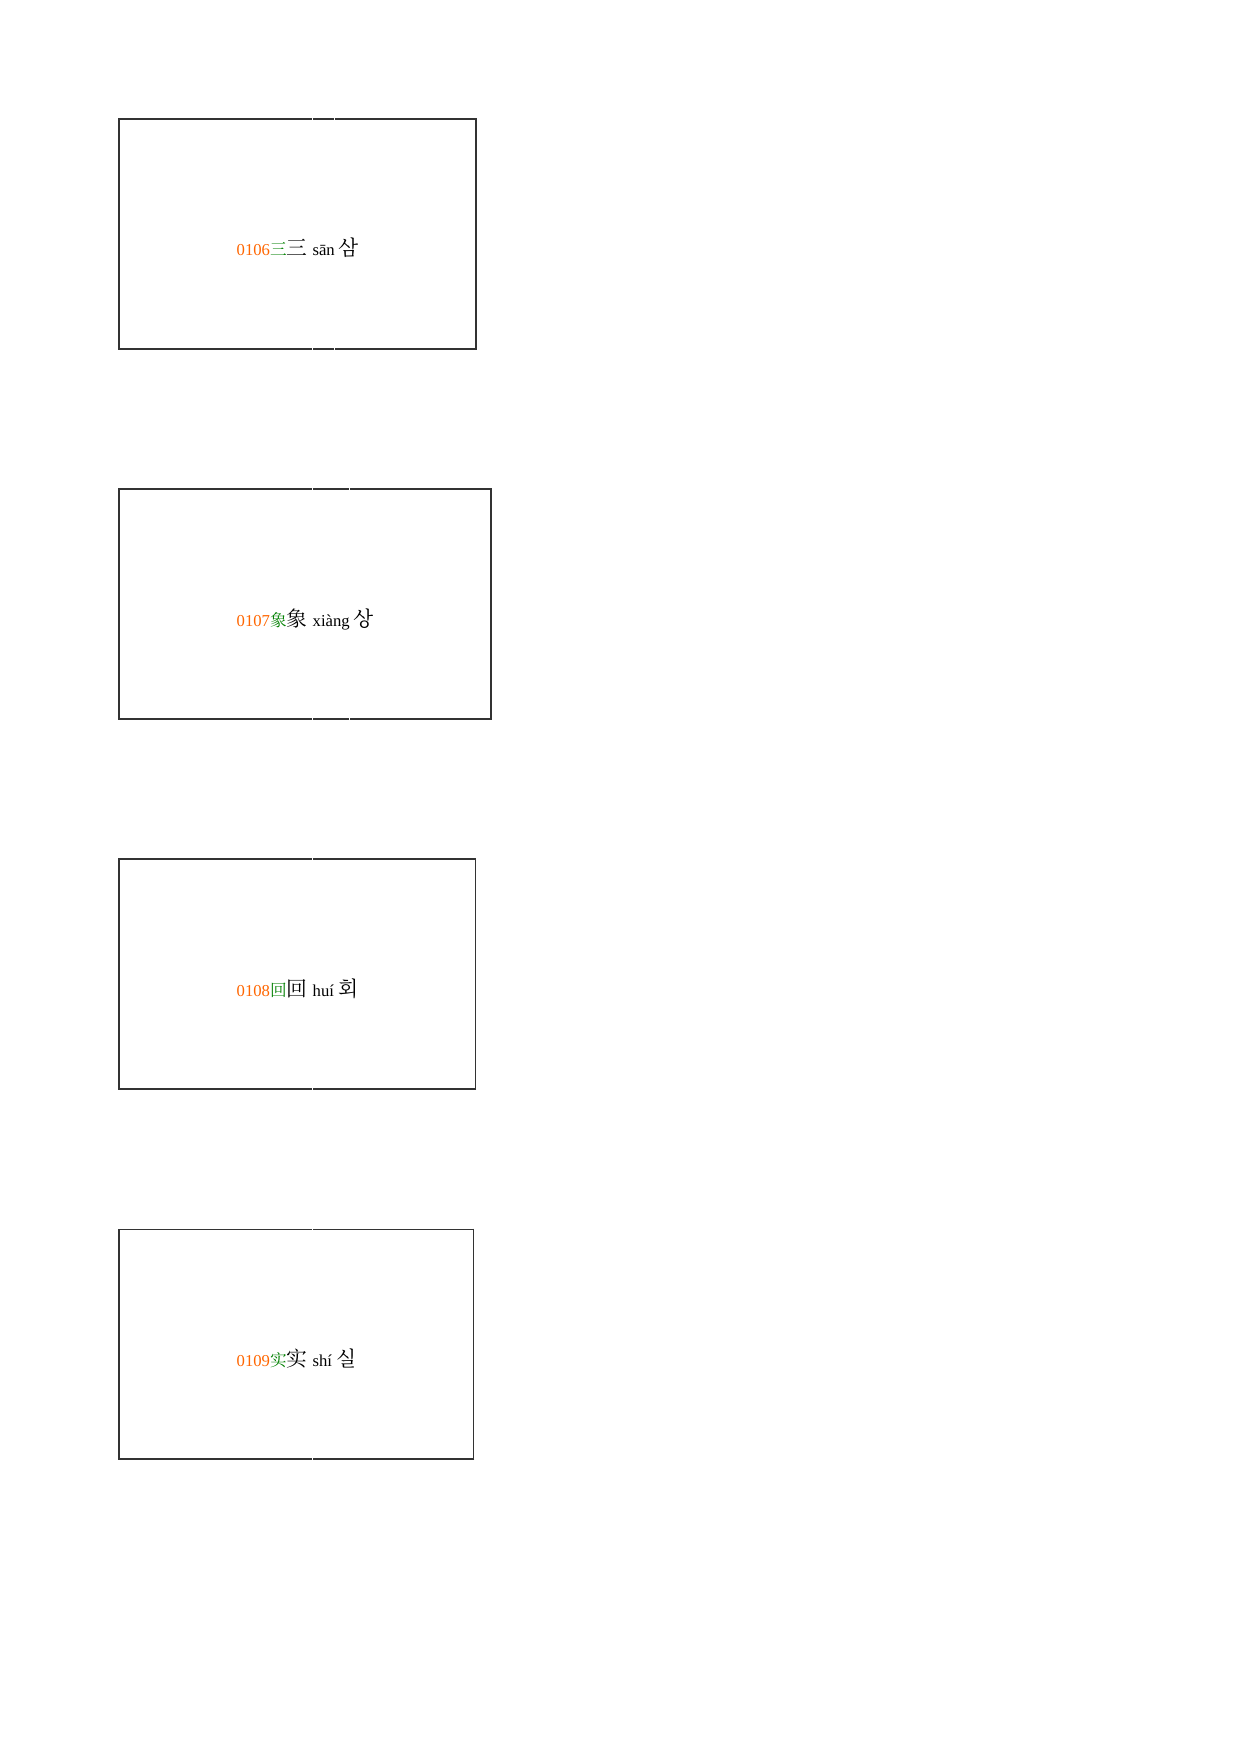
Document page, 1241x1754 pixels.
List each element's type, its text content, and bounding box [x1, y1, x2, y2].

text [492, 488, 1122, 719]
text 0108回回 huí 회 [120, 859, 475, 1089]
text [474, 1228, 1122, 1460]
text 0109实实 shí 실 [120, 1230, 473, 1459]
text 0107象象 xiàng 상 [120, 489, 490, 719]
text [476, 858, 1122, 1090]
text 0106三三 sān 삼 [120, 119, 475, 349]
text [477, 118, 1122, 349]
